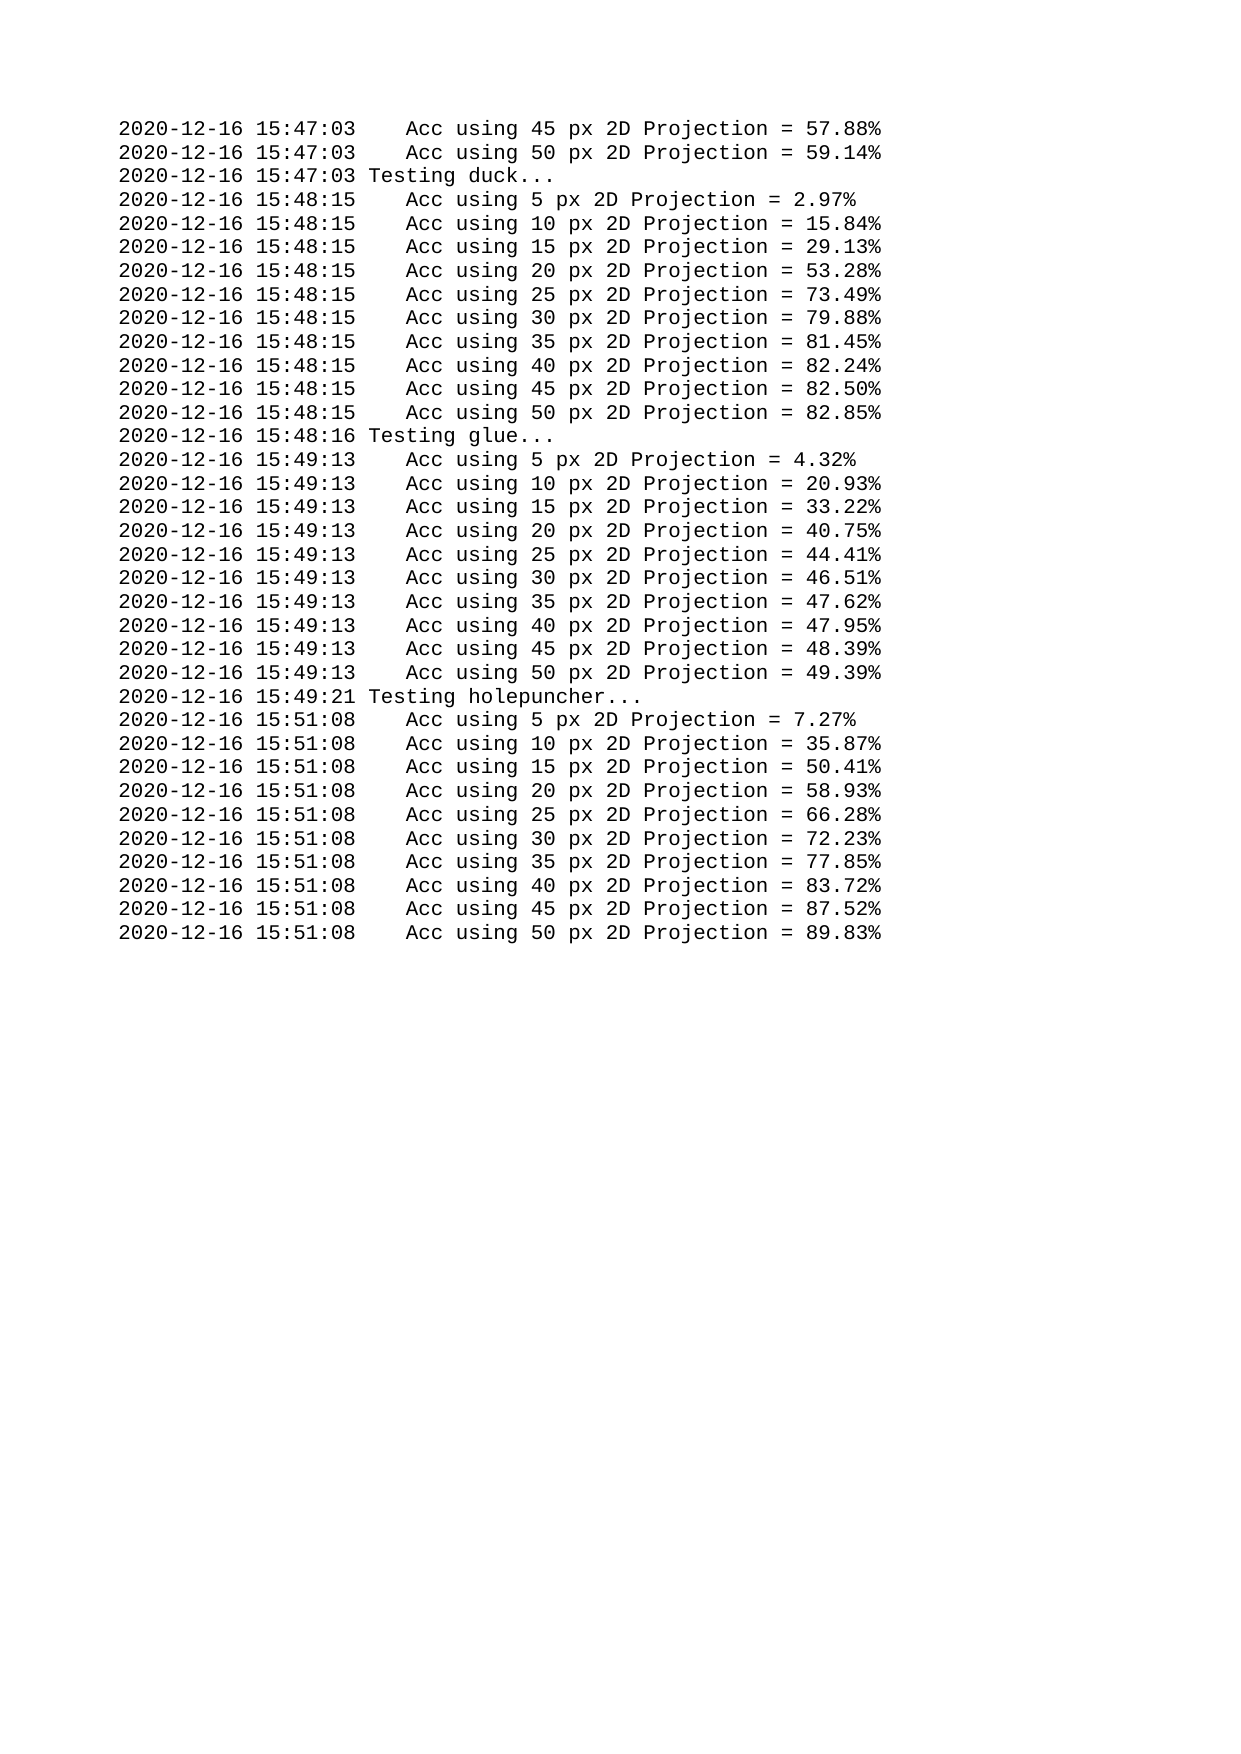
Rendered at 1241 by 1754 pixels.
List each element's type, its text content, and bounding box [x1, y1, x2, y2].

text 2020-12-16 15:49:13 Acc using 35 px 2D Projection = 47.62% [118, 591, 1122, 615]
text 2020-12-16 15:48:15 Acc using 40 px 2D Projection = 82.24% [118, 354, 1122, 378]
text 2020-12-16 15:48:15 Acc using 10 px 2D Projection = 15.84% [118, 213, 1122, 236]
text 2020-12-16 15:48:15 Acc using 15 px 2D Projection = 29.13% [118, 236, 1122, 260]
text 2020-12-16 15:49:13 Acc using 20 px 2D Projection = 40.75% [118, 520, 1122, 544]
text 2020-12-16 15:48:15 Acc using 5 px 2D Projection = 2.97% [118, 189, 1122, 213]
text 2020-12-16 15:51:08 Acc using 5 px 2D Projection = 7.27% [118, 709, 1122, 733]
text 2020-12-16 15:49:21 Testing holepuncher... [118, 686, 1122, 709]
text 2020-12-16 15:51:08 Acc using 45 px 2D Projection = 87.52% [118, 898, 1122, 922]
text 2020-12-16 15:48:15 Acc using 45 px 2D Projection = 82.50% [118, 378, 1122, 402]
text 2020-12-16 15:48:15 Acc using 30 px 2D Projection = 79.88% [118, 307, 1122, 331]
text 2020-12-16 15:49:13 Acc using 30 px 2D Projection = 46.51% [118, 567, 1122, 591]
text 2020-12-16 15:48:16 Testing glue... [118, 426, 1122, 449]
text 2020-12-16 15:51:08 Acc using 50 px 2D Projection = 89.83% [118, 922, 1122, 946]
text 2020-12-16 15:51:08 Acc using 25 px 2D Projection = 66.28% [118, 804, 1122, 827]
text 2020-12-16 15:48:15 Acc using 35 px 2D Projection = 81.45% [118, 331, 1122, 354]
text 2020-12-16 15:49:13 Acc using 50 px 2D Projection = 49.39% [118, 662, 1122, 686]
text 2020-12-16 15:51:08 Acc using 40 px 2D Projection = 83.72% [118, 875, 1122, 898]
text 2020-12-16 15:47:03 Testing duck... [118, 165, 1122, 189]
text 2020-12-16 15:49:13 Acc using 25 px 2D Projection = 44.41% [118, 544, 1122, 567]
text 2020-12-16 15:51:08 Acc using 20 px 2D Projection = 58.93% [118, 780, 1122, 804]
text 2020-12-16 15:49:13 Acc using 45 px 2D Projection = 48.39% [118, 638, 1122, 662]
text 2020-12-16 15:51:08 Acc using 15 px 2D Projection = 50.41% [118, 757, 1122, 780]
text 2020-12-16 15:49:13 Acc using 40 px 2D Projection = 47.95% [118, 615, 1122, 638]
text 2020-12-16 15:48:15 Acc using 25 px 2D Projection = 73.49% [118, 284, 1122, 307]
text 2020-12-16 15:51:08 Acc using 10 px 2D Projection = 35.87% [118, 733, 1122, 757]
text 2020-12-16 15:47:03 Acc using 45 px 2D Projection = 57.88% [118, 118, 1122, 142]
text 2020-12-16 15:49:13 Acc using 5 px 2D Projection = 4.32% [118, 449, 1122, 473]
text 2020-12-16 15:49:13 Acc using 10 px 2D Projection = 20.93% [118, 473, 1122, 496]
text 2020-12-16 15:49:13 Acc using 15 px 2D Projection = 33.22% [118, 496, 1122, 520]
text 2020-12-16 15:48:15 Acc using 20 px 2D Projection = 53.28% [118, 260, 1122, 284]
text 2020-12-16 15:47:03 Acc using 50 px 2D Projection = 59.14% [118, 142, 1122, 165]
text 2020-12-16 15:48:15 Acc using 50 px 2D Projection = 82.85% [118, 402, 1122, 426]
text 2020-12-16 15:51:08 Acc using 30 px 2D Projection = 72.23% [118, 827, 1122, 851]
text ​ [118, 975, 1122, 999]
text 2020-12-16 15:51:08 Acc using 35 px 2D Projection = 77.85% [118, 851, 1122, 875]
